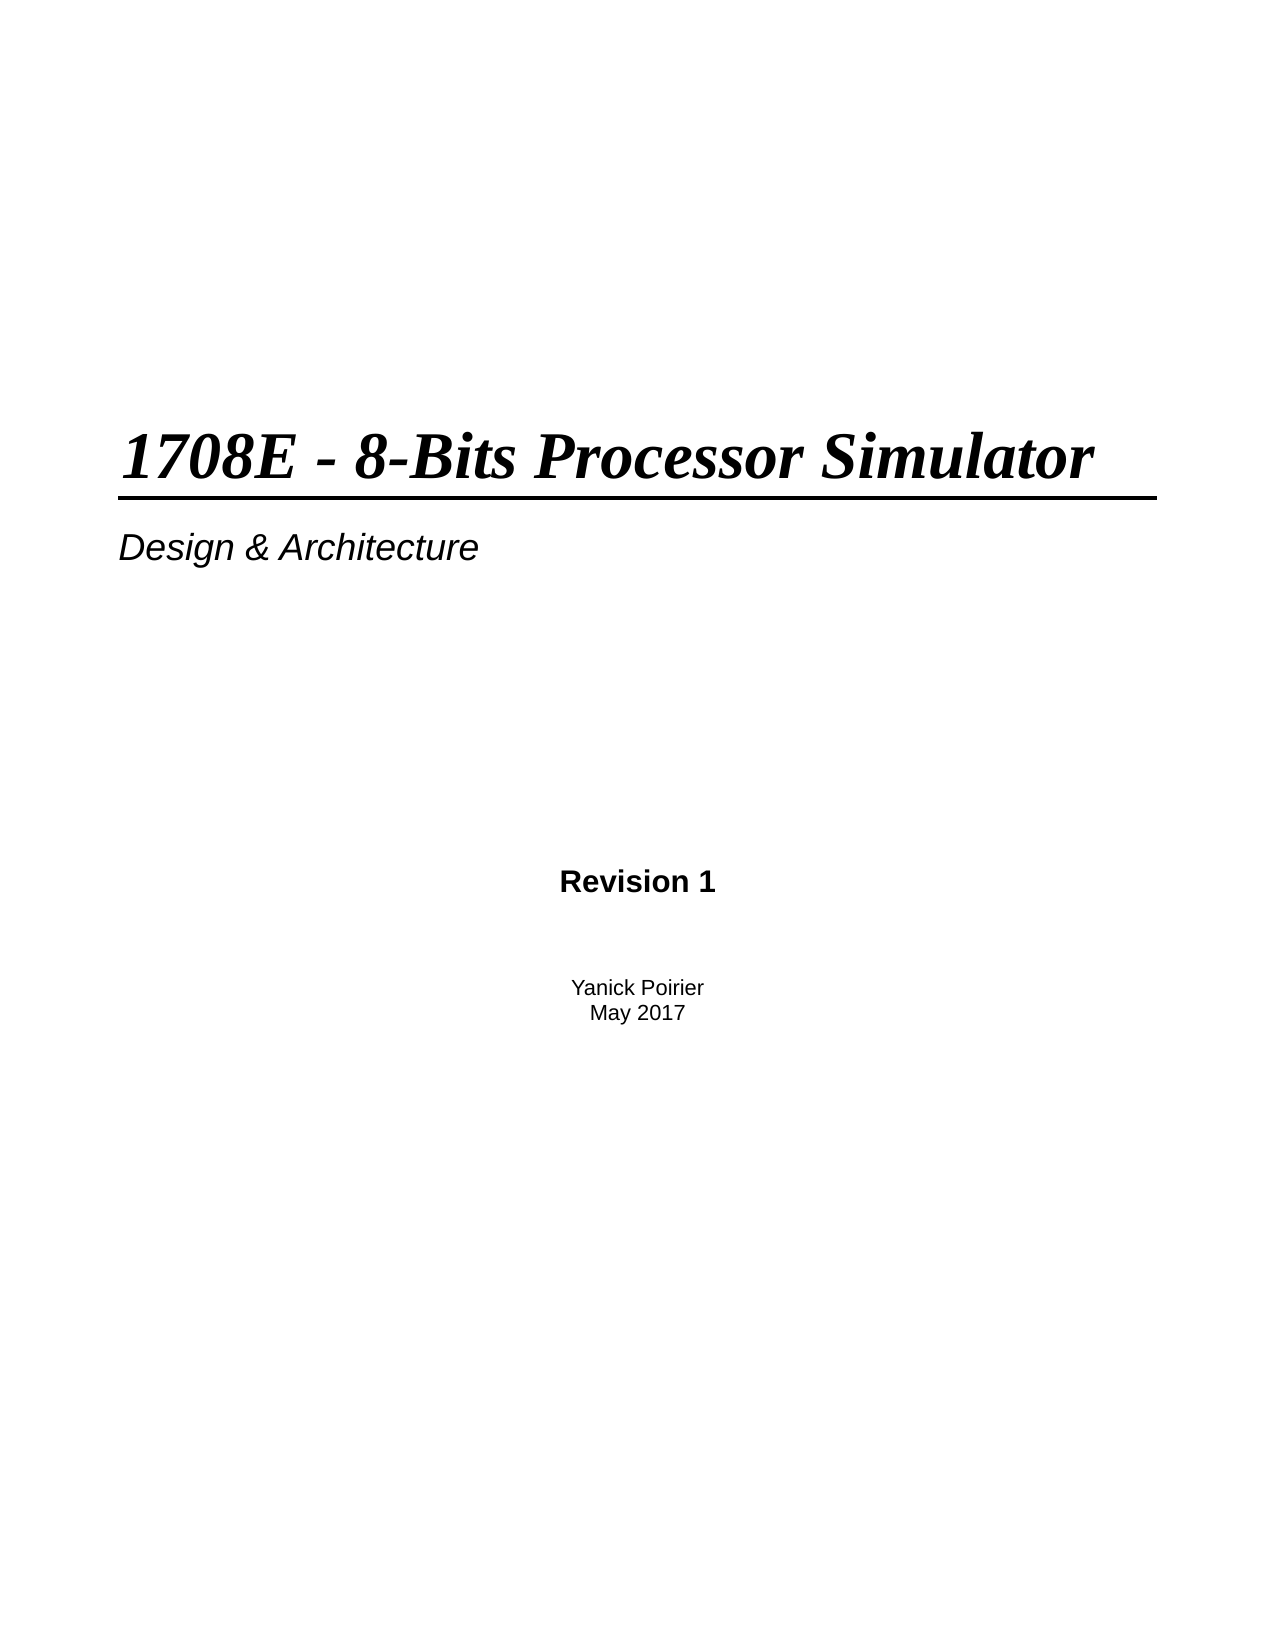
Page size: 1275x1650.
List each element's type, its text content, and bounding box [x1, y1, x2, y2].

text May 2017 [118, 1000, 1157, 1025]
text Yanick Poirier [118, 975, 1157, 1000]
title 1708E - 8-Bits Processor Simulator [118, 413, 1157, 496]
text Revision 1 [118, 863, 1157, 899]
subtitle Design & Architecture [118, 525, 1157, 568]
